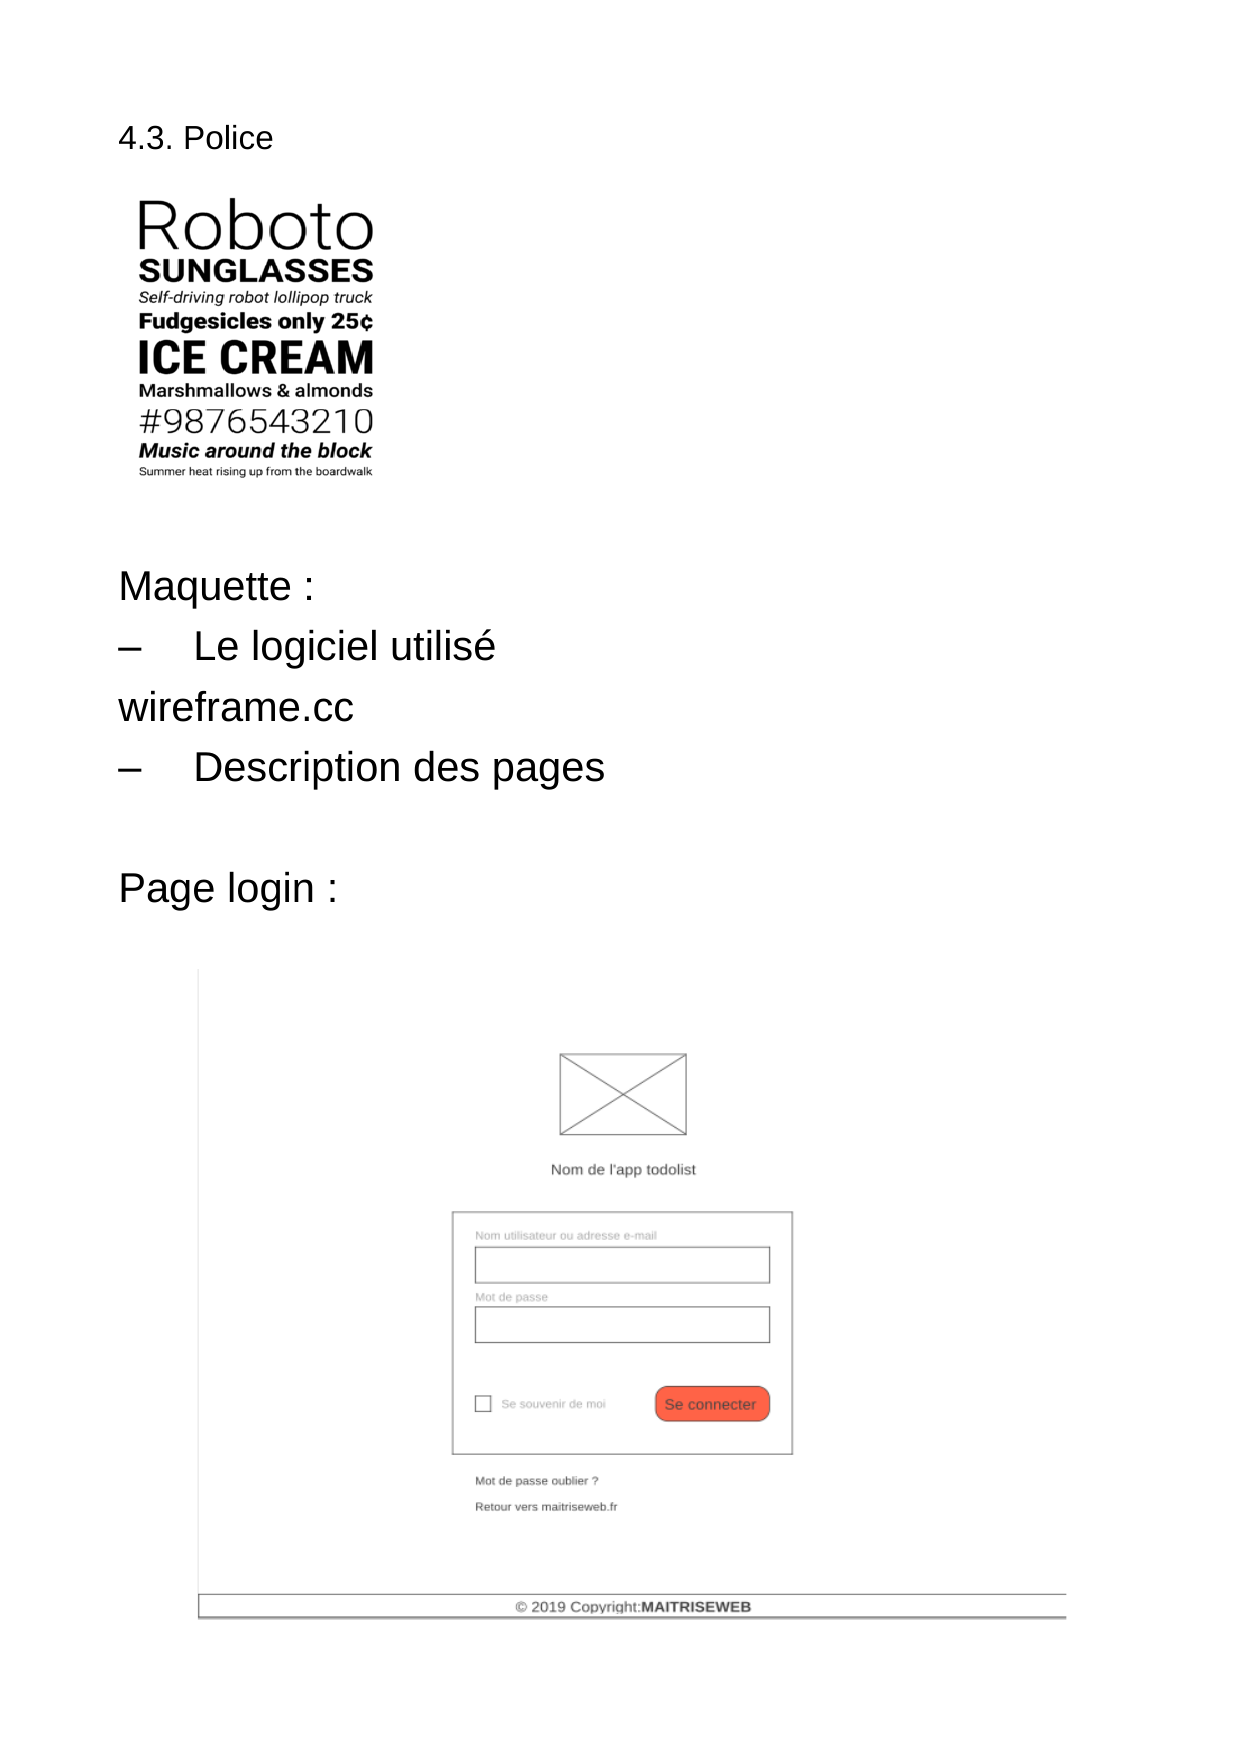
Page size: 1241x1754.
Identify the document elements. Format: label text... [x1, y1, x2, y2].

list Le logiciel utilisé [118, 622, 1122, 670]
list wireframe.cc [118, 682, 1122, 730]
list Description des pages [118, 743, 1122, 791]
text Maquette : [118, 561, 1122, 609]
text Page login : [118, 864, 1122, 912]
picture [197, 969, 1067, 1620]
subtitle 4.3. Police [118, 118, 1122, 157]
picture [133, 194, 380, 481]
